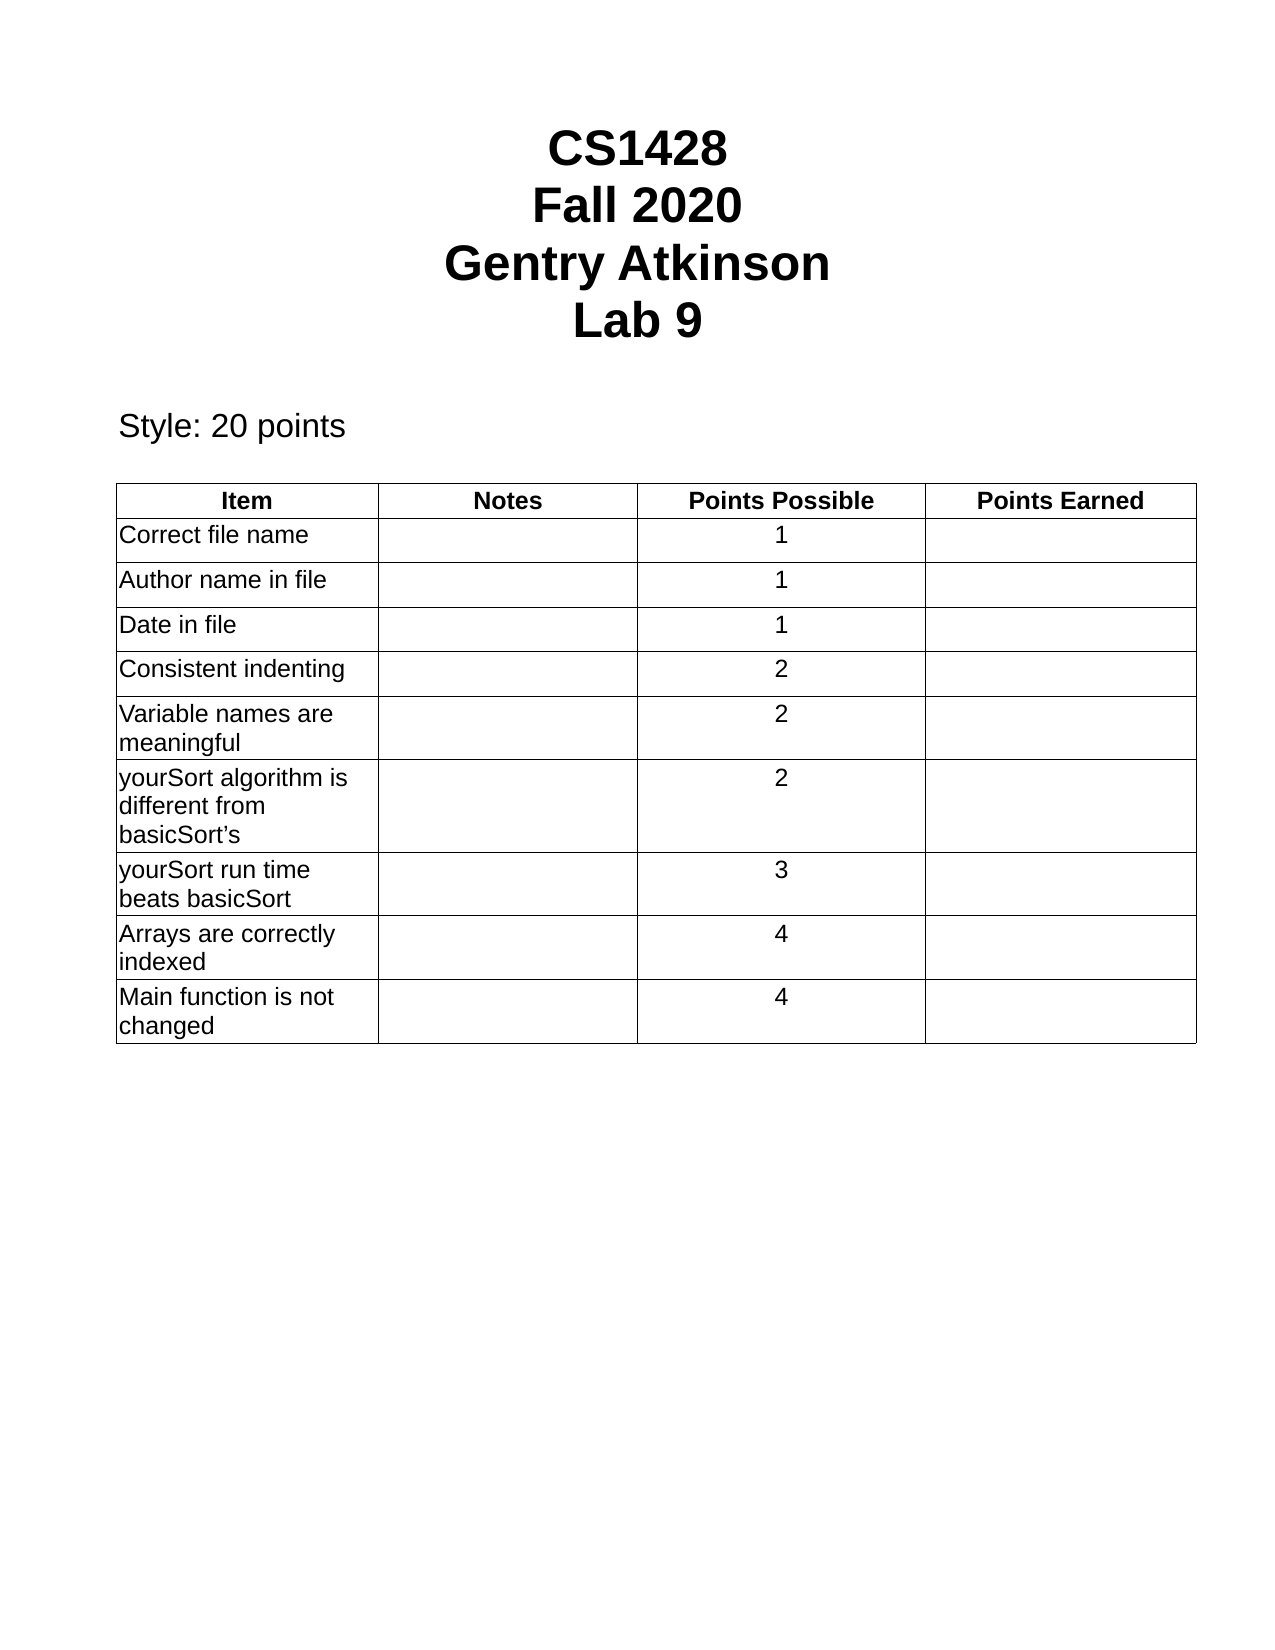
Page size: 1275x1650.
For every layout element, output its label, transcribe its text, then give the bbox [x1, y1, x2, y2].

table_cell 2 [638, 652, 925, 696]
table_cell [926, 697, 1196, 759]
table_cell Variable names are meaningful [117, 697, 378, 759]
table_cell [379, 980, 637, 1043]
table_cell [926, 519, 1196, 562]
text Gentry Atkinson [118, 233, 1157, 291]
table_cell 1 [638, 519, 925, 562]
table_cell [926, 980, 1196, 1043]
table_cell [379, 916, 637, 979]
table_cell Correct file name [117, 519, 378, 562]
table_cell 4 [638, 916, 925, 979]
table_cell 3 [638, 853, 925, 915]
table_cell [379, 563, 637, 607]
table_cell [379, 519, 637, 562]
table_cell [379, 760, 637, 852]
table_cell [379, 697, 637, 759]
table_cell [926, 760, 1196, 852]
text Fall 2020 [118, 176, 1157, 233]
text CS1428 [118, 118, 1157, 176]
table_cell Main function is not changed [117, 980, 378, 1043]
table_cell [926, 853, 1196, 915]
table_header Points Possible [638, 484, 925, 517]
table_cell [926, 916, 1196, 979]
table_cell [379, 853, 637, 915]
table_cell yourSort run time beats basicSort [117, 853, 378, 915]
table_cell [379, 652, 637, 696]
table_cell 4 [638, 980, 925, 1043]
table_cell 2 [638, 697, 925, 759]
table_cell [926, 608, 1196, 651]
text Lab 9 [118, 291, 1157, 348]
table_cell Author name in file [117, 563, 378, 607]
table_header Notes [379, 484, 637, 517]
table_cell [926, 563, 1196, 607]
table_cell 1 [638, 563, 925, 607]
table_cell 1 [638, 608, 925, 651]
table_cell Arrays are correctly indexed [117, 916, 378, 979]
table_cell 2 [638, 760, 925, 852]
table_cell yourSort algorithm is different from basicSort’s [117, 760, 378, 852]
text Style: 20 points [118, 406, 1157, 444]
table_header Points Earned [926, 484, 1196, 517]
table_cell [379, 608, 637, 651]
table_cell Consistent indenting [117, 652, 378, 696]
table_cell [926, 652, 1196, 696]
table_header Item [117, 484, 378, 517]
table_cell Date in file [117, 608, 378, 651]
